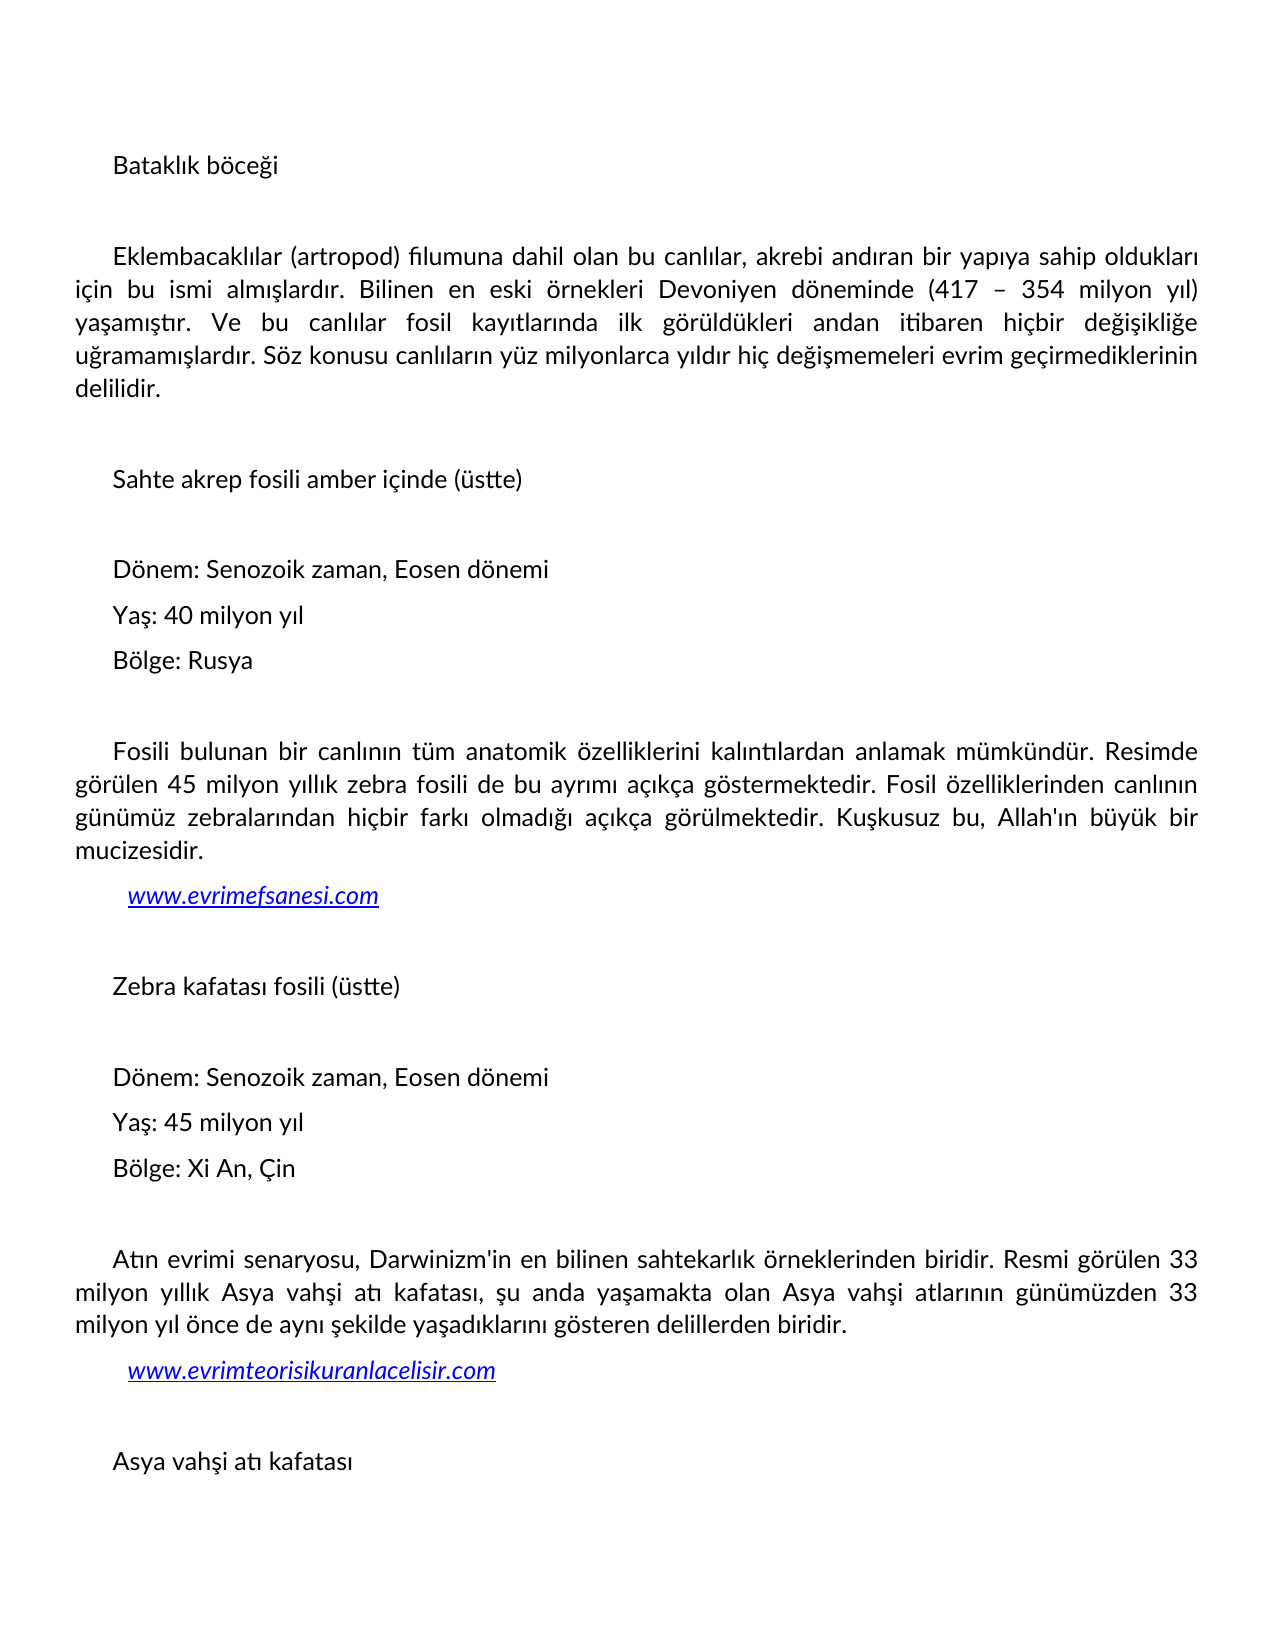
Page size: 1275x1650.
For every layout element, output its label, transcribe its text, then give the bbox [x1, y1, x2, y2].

text www.evrimteorisikuranlacelisir.com [127, 1354, 1177, 1384]
text www.evrimefsanesi.com [127, 880, 1177, 910]
text Eklembacaklılar (artropod) filumuna dahil olan bu canlılar, akrebi andıran bir yapıya sahip oldukları için bu ismi almışlardır. Bilinen en eski örnekleri Devoniyen döneminde (417 – 354 milyon yıl) yaşamıştır. Ve bu canlılar fosil kayıtlarında ilk görüldükleri andan itibaren hiçbir değişikliğe uğramamışlardır. Söz konusu canlıların yüz milyonlarca yıldır hiç değişmemeleri evrim geçirmediklerinin delilidir. [75, 241, 1200, 402]
text Bölge: Rusya [75, 645, 1200, 675]
text Asya vahşi atı kafatası [75, 1445, 1200, 1475]
text Zebra kafatası fosili (üstte) [75, 971, 1200, 1001]
text Bataklık böceği [75, 150, 1200, 180]
text Dönem: Senozoik zaman, Eosen dönemi [75, 554, 1200, 584]
text Yaş: 45 milyon yıl [75, 1107, 1200, 1137]
text Atın evrimi senaryosu, Darwinizm'in en bilinen sahtekarlık örneklerinden biridir. Resmi görülen 33 milyon yıllık Asya vahşi atı kafatası, şu anda yaşamakta olan Asya vahşi atlarının günümüzden 33 milyon yıl önce de aynı şekilde yaşadıklarını gösteren delillerden biridir. [75, 1243, 1200, 1339]
text Sahte akrep fosili amber içinde (üstte) [75, 463, 1200, 493]
text Dönem: Senozoik zaman, Eosen dönemi [75, 1062, 1200, 1092]
text Yaş: 40 milyon yıl [75, 599, 1200, 629]
text Bölge: Xi An, Çin [75, 1152, 1200, 1182]
text Fosili bulunan bir canlının tüm anatomik özelliklerini kalıntılardan anlamak mümkündür. Resimde görülen 45 milyon yıllık zebra fosili de bu ayrımı açıkça göstermektedir. Fosil özelliklerinden canlının günümüz zebralarından hiçbir farkı olmadığı açıkça görülmektedir. Kuşkusuz bu, Allah'ın büyük bir mucizesidir. [75, 736, 1200, 864]
